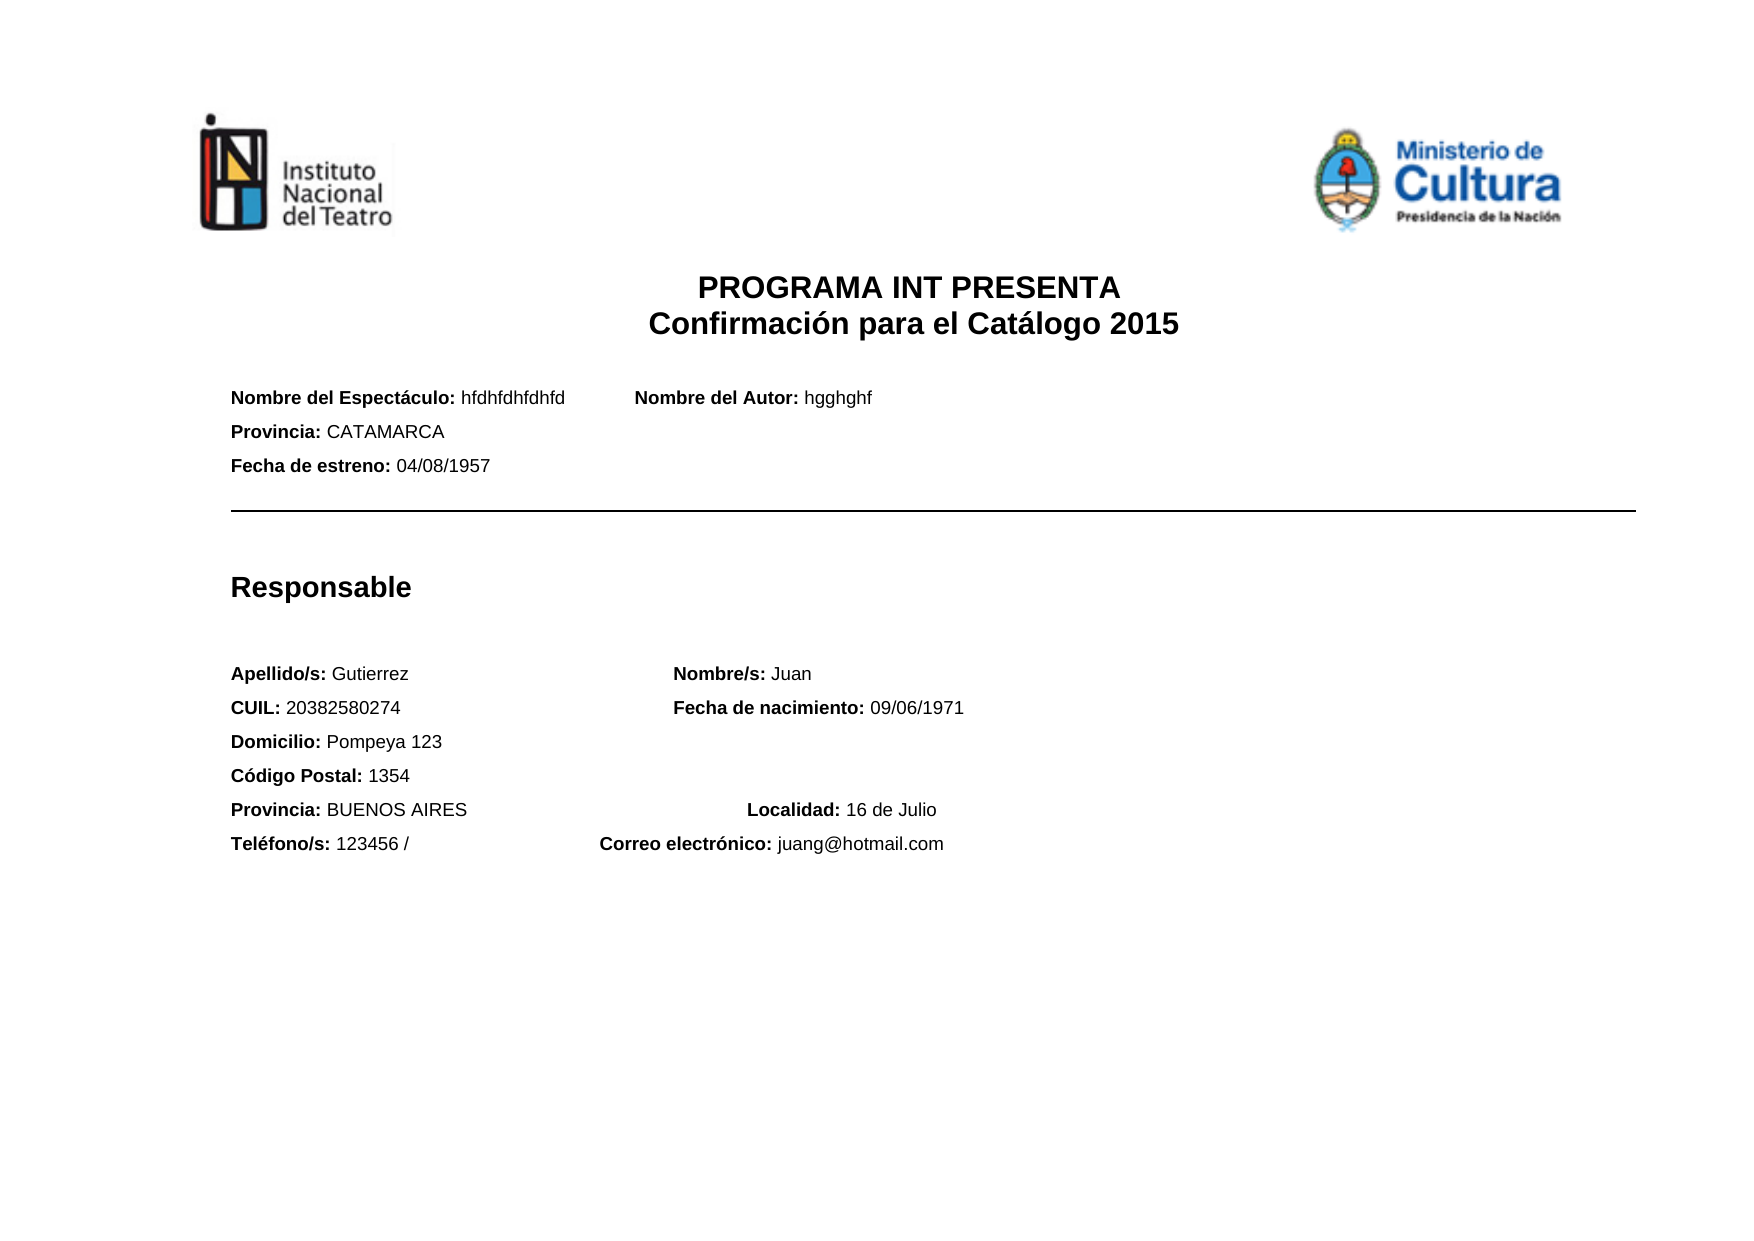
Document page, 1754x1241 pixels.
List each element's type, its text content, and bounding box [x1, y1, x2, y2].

text Código Postal: 1354 [231, 765, 1636, 786]
text Apellido/s: Gutierrez Nombre/s: Juan [231, 663, 1636, 684]
text Provincia: BUENOS AIRES Localidad: 16 de Julio [231, 799, 1636, 820]
picture [1298, 121, 1578, 237]
text Domicilio: Pompeya 123 [231, 731, 1636, 752]
text Teléfono/s: 123456 / Correo electrónico: juang@hotmail.com [231, 833, 1636, 854]
text Fecha de estreno: 04/08/1957 [231, 455, 1636, 476]
text Responsable [230, 571, 1636, 604]
text Nombre del Espectáculo: hfdhfdhfdhfd Nombre del Autor: hgghghf [118, 387, 1636, 408]
text Provincia: CATAMARCA [231, 421, 1636, 442]
text PROGRAMA INT PRESENTA [118, 269, 1636, 305]
text CUIL: 20382580274 Fecha de nacimiento: 09/06/1971 [231, 697, 1636, 718]
picture [192, 107, 456, 237]
text Confirmación para el Catálogo 2015 [118, 305, 1636, 341]
